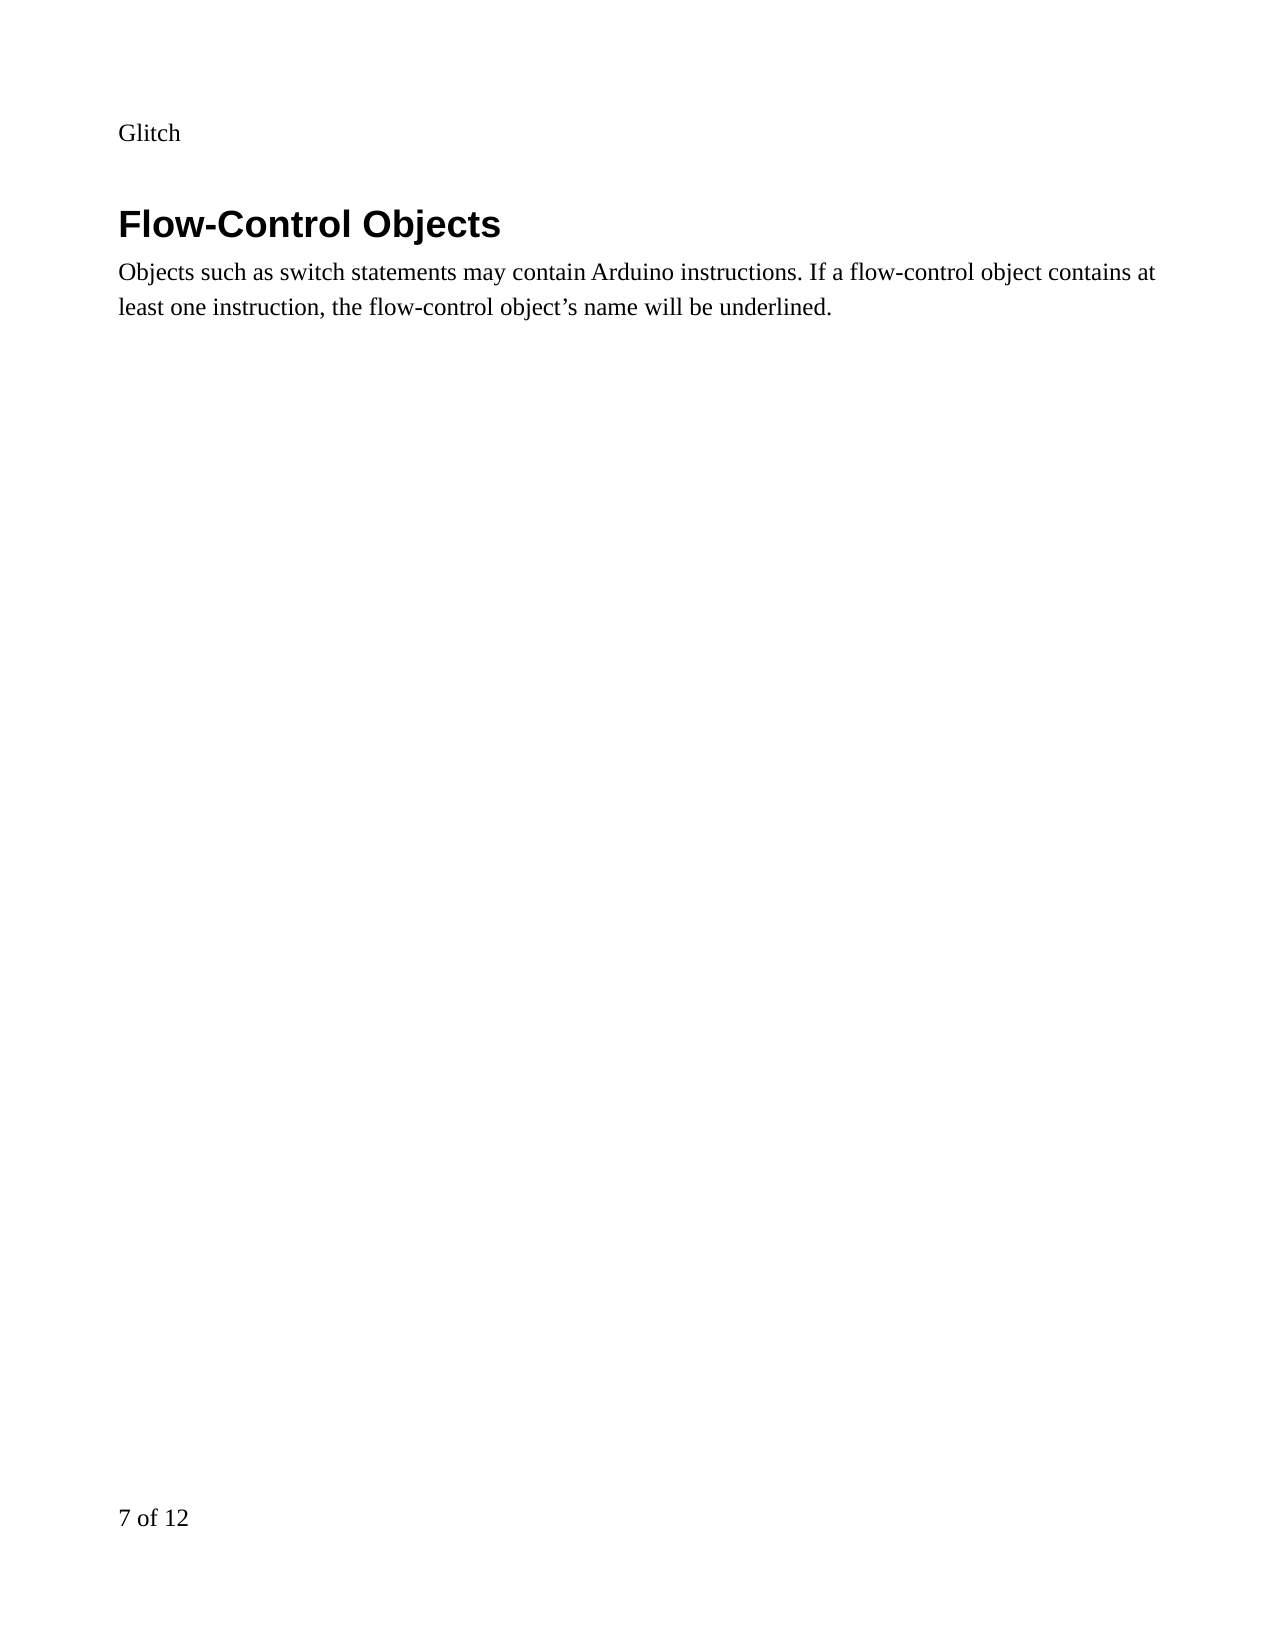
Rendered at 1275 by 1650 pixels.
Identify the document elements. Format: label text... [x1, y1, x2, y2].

text Objects such as switch statements may contain Arduino instructions. If a flow-control object contains at least one instruction, the flow-control object’s name will be underlined. [118, 257, 1157, 321]
subtitle Flow-Control Objects [118, 201, 1157, 245]
